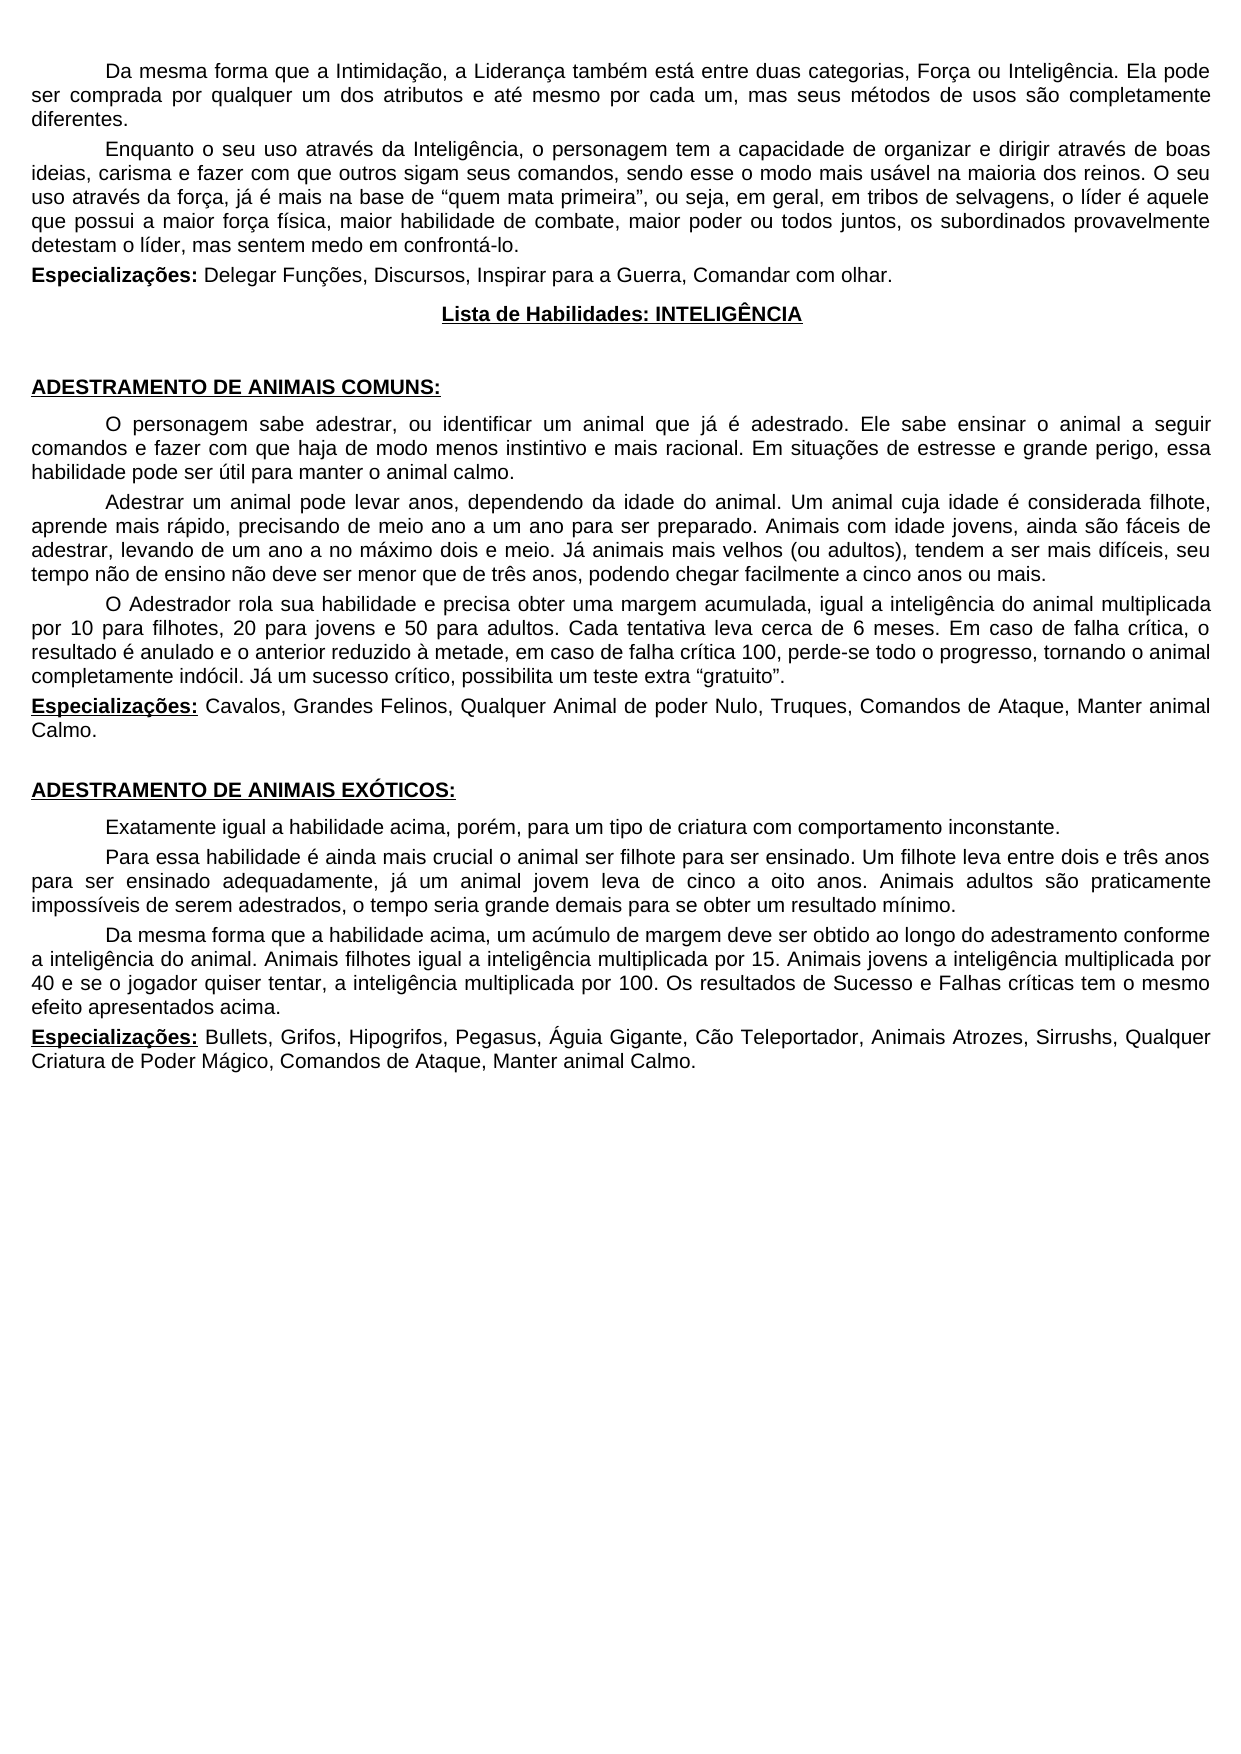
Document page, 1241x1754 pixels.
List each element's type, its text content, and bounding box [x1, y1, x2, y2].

text Especializações: Bullets, Grifos, Hipogrifos, Pegasus, Águia Gigante, Cão Teleportador, Animais Atrozes, Sirrushs, Qualquer Criatura de Poder Mágico, Comandos de Ataque, Manter animal Calmo. [31, 1025, 1212, 1073]
text Adestrar um animal pode levar anos, dependendo da idade do animal. Um animal cuja idade é considerada filhote, aprende mais rápido, precisando de meio ano a um ano para ser preparado. Animais com idade jovens, ainda são fáceis de adestrar, levando de um ano a no máximo dois e meio. Já animais mais velhos (ou adultos), tendem a ser mais difíceis, seu tempo não de ensino não deve ser menor que de três anos, podendo chegar facilmente a cinco anos ou mais. [31, 490, 1212, 586]
text ADESTRAMENTO DE ANIMAIS EXÓTICOS: [31, 778, 1212, 802]
text Enquanto o seu uso através da Inteligência, o personagem tem a capacidade de organizar e dirigir através de boas ideias, carisma e fazer com que outros sigam seus comandos, sendo esse o modo mais usável na maioria dos reinos. O seu uso através da força, já é mais na base de “quem mata primeira”, ou seja, em geral, em tribos de selvagens, o líder é aquele que possui a maior força física, maior habilidade de combate, maior poder ou todos juntos, os subordinados provavelmente detestam o líder, mas sentem medo em confrontá-lo. [31, 137, 1212, 257]
text Especializações: Delegar Funções, Discursos, Inspirar para a Guerra, Comandar com olhar. [31, 263, 1212, 287]
text Da mesma forma que a Intimidação, a Liderança também está entre duas categorias, Força ou Inteligência. Ela pode ser comprada por qualquer um dos atributos e até mesmo por cada um, mas seus métodos de usos são completamente diferentes. [31, 59, 1212, 131]
text ADESTRAMENTO DE ANIMAIS COMUNS: [31, 375, 1212, 399]
text Lista de Habilidades: INTELIGÊNCIA [31, 302, 1212, 326]
text O personagem sabe adestrar, ou identificar um animal que já é adestrado. Ele sabe ensinar o animal a seguir comandos e fazer com que haja de modo menos instintivo e mais racional. Em situações de estresse e grande perigo, essa habilidade pode ser útil para manter o animal calmo. [31, 412, 1212, 483]
text Da mesma forma que a habilidade acima, um acúmulo de margem deve ser obtido ao longo do adestramento conforme a inteligência do animal. Animais filhotes igual a inteligência multiplicada por 15. Animais jovens a inteligência multiplicada por 40 e se o jogador quiser tentar, a inteligência multiplicada por 100. Os resultados de Sucesso e Falhas críticas tem o mesmo efeito apresentados acima. [31, 923, 1212, 1019]
text O Adestrador rola sua habilidade e precisa obter uma margem acumulada, igual a inteligência do animal multiplicada por 10 para filhotes, 20 para jovens e 50 para adultos. Cada tentativa leva cerca de 6 meses. Em caso de falha crítica, o resultado é anulado e o anterior reduzido à metade, em caso de falha crítica 100, perde-se todo o progresso, tornando o animal completamente indócil. Já um sucesso crítico, possibilita um teste extra “gratuito”. [31, 592, 1212, 688]
text Exatamente igual a habilidade acima, porém, para um tipo de criatura com comportamento inconstante. [31, 815, 1212, 839]
text Para essa habilidade é ainda mais crucial o animal ser filhote para ser ensinado. Um filhote leva entre dois e três anos para ser ensinado adequadamente, já um animal jovem leva de cinco a oito anos. Animais adultos são praticamente impossíveis de serem adestrados, o tempo seria grande demais para se obter um resultado mínimo. [31, 845, 1212, 917]
text Especializações: Cavalos, Grandes Felinos, Qualquer Animal de poder Nulo, Truques, Comandos de Ataque, Manter animal Calmo. [31, 694, 1212, 742]
